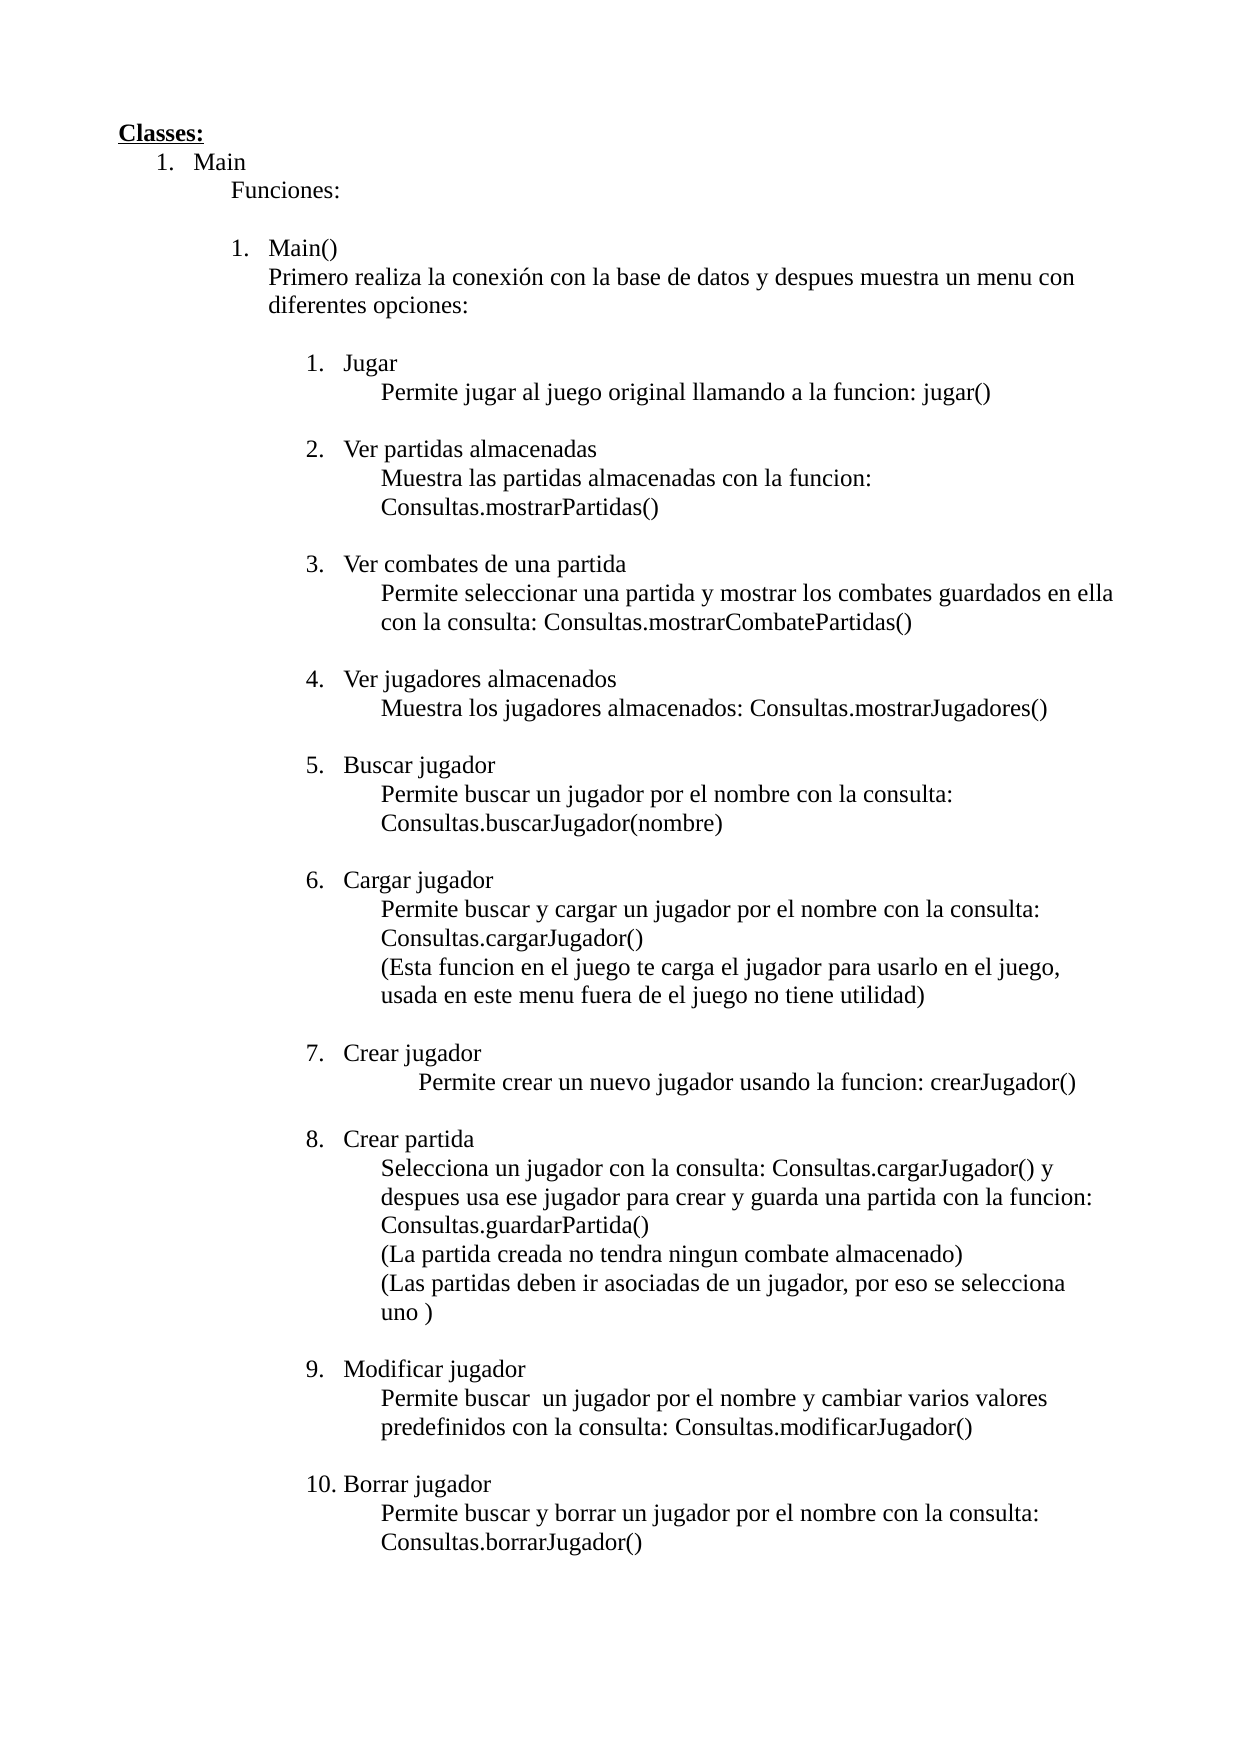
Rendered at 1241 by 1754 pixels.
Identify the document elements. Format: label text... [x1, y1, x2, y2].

list Ver combates de una partida [306, 549, 1122, 578]
list Permite jugar al juego original llamando a la funcion: jugar() [343, 377, 1122, 406]
list Modificar jugador [306, 1354, 1122, 1383]
list Ver jugadores almacenados [306, 664, 1122, 693]
list (La partida creada no tendra ningun combate almacenado) [343, 1239, 1122, 1268]
list Permite buscar y borrar un jugador por el nombre con la consulta: Consultas.borrarJugador() [343, 1498, 1122, 1556]
text Permite crear un nuevo jugador usando la funcion: crearJugador() [118, 1067, 1122, 1096]
list Buscar jugador [306, 751, 1122, 779]
list Permite buscar un jugador por el nombre con la consulta: Consultas.buscarJugador(nombre) [343, 779, 1122, 837]
list Selecciona un jugador con la consulta: Consultas.cargarJugador() y despues usa ese jugador para crear y guarda una partida con la funcion: Consultas.guardarPartida() [343, 1153, 1122, 1239]
list Borrar jugador [306, 1469, 1122, 1498]
list Crear jugador [306, 1038, 1122, 1067]
list Ver partidas almacenadas [306, 434, 1122, 463]
list Muestra los jugadores almacenados: Consultas.mostrarJugadores() [343, 693, 1122, 722]
list Jugar [306, 348, 1122, 377]
list Crear partida [306, 1124, 1122, 1153]
list Main [156, 147, 1122, 176]
list (Las partidas deben ir asociadas de un jugador, por eso se selecciona uno ) [343, 1268, 1122, 1326]
list Cargar jugador [306, 866, 1122, 894]
list Muestra las partidas almacenadas con la funcion: Consultas.mostrarPartidas() [343, 463, 1122, 521]
list Main() [231, 233, 1122, 262]
list Permite buscar y cargar un jugador por el nombre con la consulta: Consultas.cargarJugador() [343, 894, 1122, 952]
list Funciones: [193, 176, 1122, 204]
text Classes: [118, 118, 1122, 147]
text Primero realiza la conexión con la base de datos y despues muestra un menu con diferentes opciones: [118, 262, 1122, 319]
list (Esta funcion en el juego te carga el jugador para usarlo en el juego, usada en este menu fuera de el juego no tiene utilidad) [343, 952, 1122, 1009]
list Permite buscar un jugador por el nombre y cambiar varios valores predefinidos con la consulta: Consultas.modificarJugador() [343, 1383, 1122, 1441]
list Permite seleccionar una partida y mostrar los combates guardados en ella con la consulta: Consultas.mostrarCombatePartidas() [343, 578, 1122, 636]
